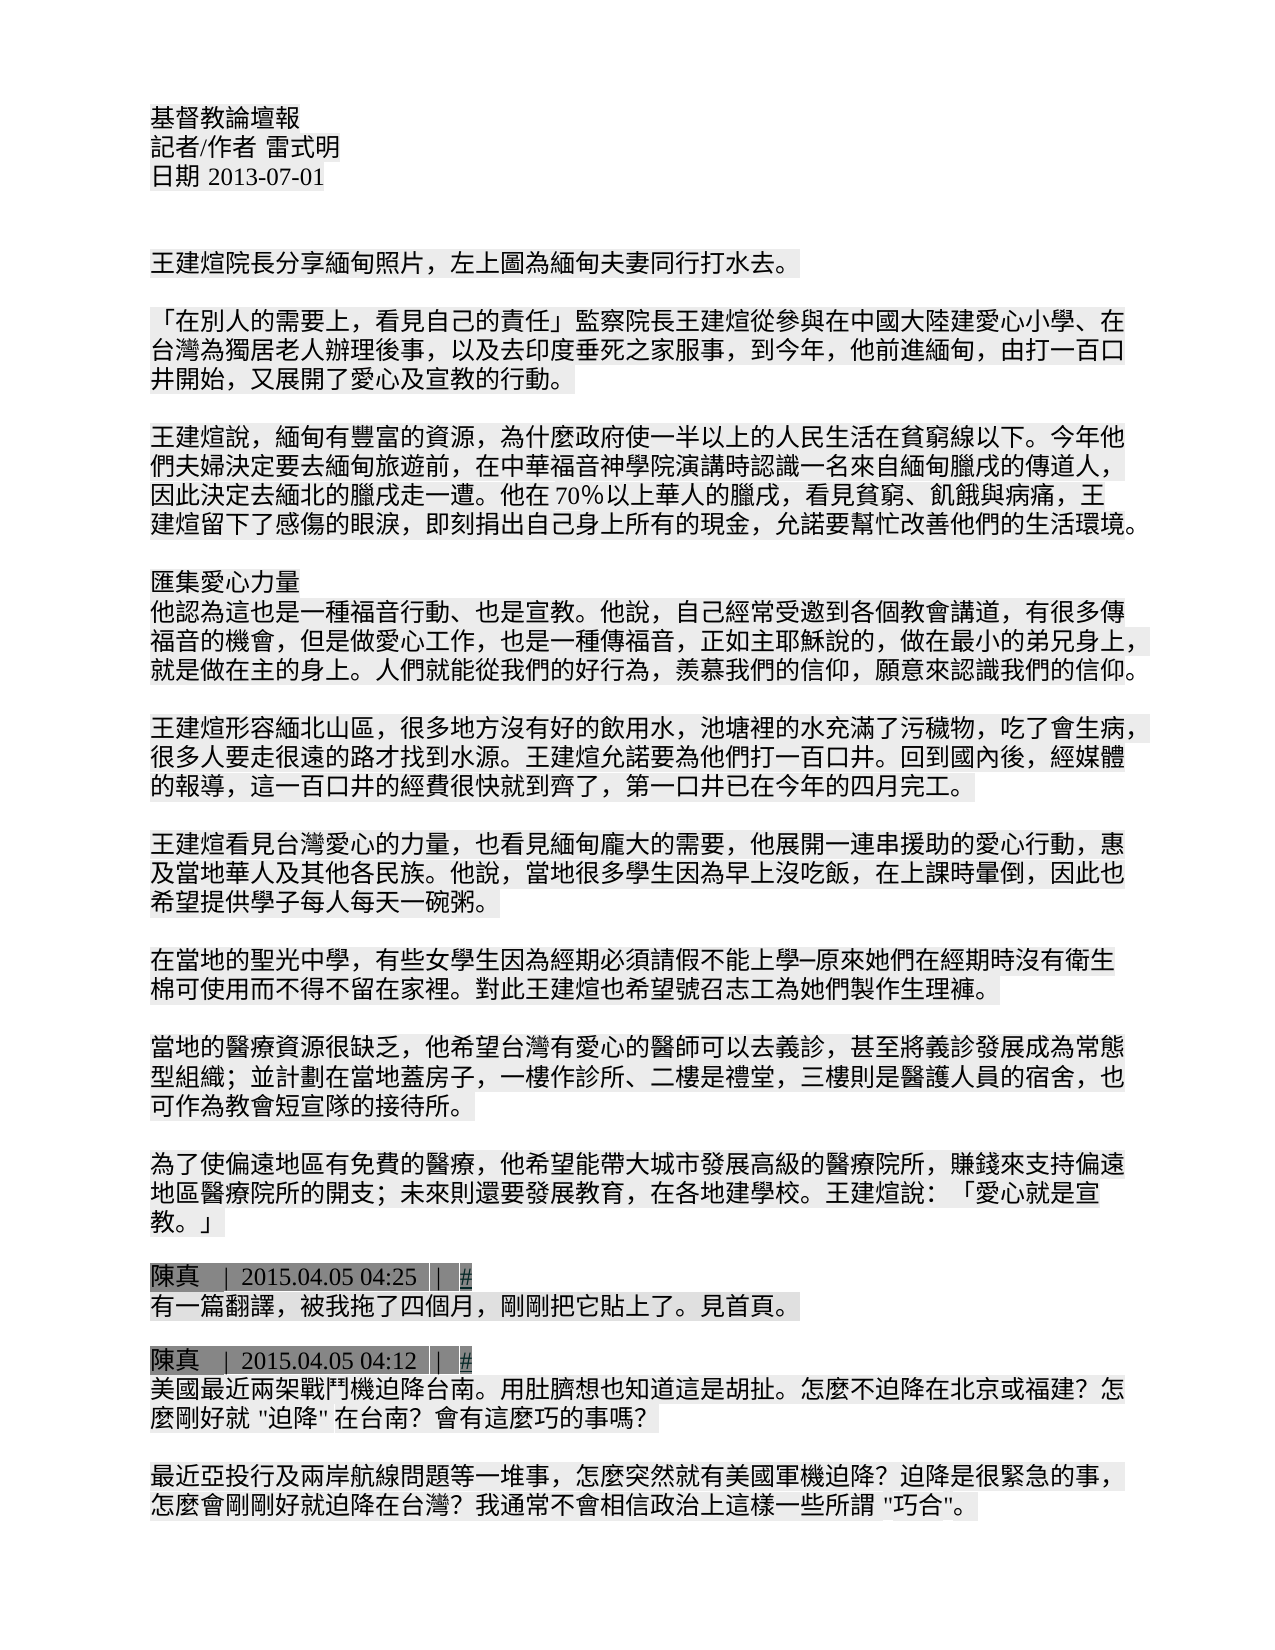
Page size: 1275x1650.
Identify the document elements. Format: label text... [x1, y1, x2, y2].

text 美國最近兩架戰鬥機迫降台南。用肚臍想也知道這是胡扯。怎麼不迫降在北京或福建？怎麼剛好就 "迫降" 在台南？會有這麼巧的事嗎？ 最近亞投行及兩岸航線問題等一堆事，怎麼突然就有美國軍機迫降？迫降是很緊急的事，怎麼會剛剛好就迫降在台灣？我通常不會相信政治上這樣一些所謂 "巧合"。 兩天後，美國官方發出聲明說不是迫降，而是 "預防性降落"；也就是說，它要降哪其實是有選擇的；簡單說就是這是一種政治動作。 如今，不但選擇降在台南，而且還兩夜三日遊，竟然在台南過夜。更可惡的是，不允許我們碰飛機，只能由美國派遣專人來台處理，根本就是把台灣當成美軍基地。 台灣官方最近透露，美國施壓台灣不許加入亞投行；台灣官方 "爭取" 了一個多月，終於才得到美國主子的 "諒解"，允許我們提出申請加入亞投行。 諸如像這樣一些喪權辱國的混蛋事，我很不明白，那些整天講起什麼獨立啦主權啦講得神聖無比激動無比的愛台人士們，怎麼都不會生氣？應該馬上去包圍佔領AIT才對；看要佔頂多久都行，越久越好，巴勒網絕對給予最大的支持。 但台灣人當美國狗當久了，不但不會生氣，哪怕只是主人的兩架飛機飛來台灣，台灣人還是一樣高興死了，爽死了。天底下怎麼會有這樣沒出息的一群人，實在很難想像他們的心靈狀態究竟是怎麼一回事。即便是個台獨人士也該為此感到憤怒才對，你混蛋美國人竟然把我當成挑釁你的敵人的工具！即便是個台獨人士也不該任這樣一個恐怖魔頭如此作賤。 不過，台灣長期以來就是如此。阿扁一生胡扯，但他卻講對了一件事就是，他說，台灣其實就是 "美國在台軍政府"，而所謂台灣總統，不過就是 "美國軍政府意志的一個執行者"。 至於那些整天動不動以所謂 "捍衛主權" 玩各種政治鬥爭把戲的混蛋們，其實哪在乎什麼主權？天底下有沒有哪個國家大大小小事都必須向另一個國家 "請示" 的？有沒有哪個國家的政客連要參選都必須先向另一個國家申請 "口試"，方能取得參選的許可證？主權不是很神聖嗎？愛台人士應該馬上像在砸行政院那樣去砸 AIT 才對啊，因為美國根本就是把台灣當狗，連人都稱不上還談什麼主權。 不管統或獨，總是想要當個 "人" 吧？我沒法想像，怎麼會有人之所謂獨立，其實只是想當一條美國人養的狗？美國連自己人的命都不在乎了，他會在乎一條黃種狗的狗命？ 而且，一個人就算主張台獨，也不該去依附並協助這樣一個恐怖大魔頭來對付自己的同胞或祖國。你可以在兩者之間盡量保持中立，但絕沒有自願當狗而且還當得很陶醉的道理。兄弟之間就算要分家，斷然也沒有自願當殺人魔的狗處心積慮要來傷害自己兄弟的道理。 聖經有句話說，"公義使邦國高舉"。美國之殘暴血腥令人髮指，罄竹難書，台灣人難道連這麼明顯的基本善惡都看不出來？還是根本不在乎？就算不在乎公義，也該在乎自己的一條狗命吧？當美國人的狗，是不會有好下場的，會有血光之災的。美國人在全世界樹敵無數，當他的狗究竟有何意義或好處可言？只能說是被反中反華教育給洗腦洗得喪心病狂或頭殼壞掉了。 陳真 ================== 華府專家：F-18 降落台灣有政治意涵 2015年04月03日 劉屏、藍孝威／綜合報導 美國防部新聞官表示，2架美軍F-18C戰機是因機件問題降落台南；一旦檢修完成，會盡快離開。華府軍事專家說，2架戰機未必非落台灣不可，美國作法當然有政治意涵。 《華盛頓時報》引「國際評估暨戰略中心」專家費學禮（Rick Fisher）稱，事件看似單純，但會「有人希望北京看出其中象徵意義」。他說，戰機可迫降下地（Shimoji）島機場，位在台灣東邊約190公里，屬日本管轄，較不具爭議；選擇台灣落地，「看來五角大廈想傳遞政治訊息給北京。」 事件前2天，共軍首次出動「轟-6K」轟炸機，經巴士海峽赴西太平洋訓練。費學禮說，北京是要告訴美國，有能力威脅關島；美戰機迫降雖非故意，但顯然是藉此傳遞訊息，表達美國決心。 中方也已注意到。中國外交部發言人華春瑩說，已向美方提嚴正交涉。中方要求美方恪守一中和中美三聯合公報，避免類似事件再發生。 《華時》說，台南基地意義重大。二戰時日本「零式」戰機從這機場起飛攻擊菲律賓。冷戰年代，美台有共同防禦條約，美國在這基地儲存核彈頭飛彈。 ---------- 中廣新聞網 – 2015年4月3日 美學者:F-18為何轉降台南 「希望北京不會看不懂」 美軍兩架F-18大黃蜂戰機，迫降台南空軍基地，美國「華盛頓時報」報導說，有鑑於大陸最近在台灣附近，進行「轟炸機演訓」，這次的轉降，也可以看做是美國國防部藉此，對中方所釋出的「政治訊號」，希望北京「不會看不懂」。 報導說，在北京的一個中國政策下，中方將台灣視為領土；而就在這次「F-18戰鬥機」轉降台南的兩天前，大陸轟炸機才在台灣附近進行重大演訓。 據美國智庫「國際評估暨戰略中心」研究員「費學禮」表示，如果F-18真的有需要迫降，可以選擇在台灣東方近兩百公里處的日本「下地島」空軍基地，這裡是較不具爭議的地點，因此，這一次「F-18」轉降台灣，也等於是美方對中方釋出的政治訊號。費學禮說，戰機轉降或許是單純的意外，「但有人希望北京不會看不懂象徵意義。」 [150, 1375, 1125, 1549]
text 從需要看見自己責任 王建煊在緬甸掘井 基督教論壇報 記者/作者 雷式明 日期 2013-07-01 王建煊院長分享緬甸照片，左上圖為緬甸夫妻同行打水去。 「在別人的需要上，看見自己的責任」監察院長王建煊從參與在中國大陸建愛心小學、在台灣為獨居老人辦理後事，以及去印度垂死之家服事，到今年，他前進緬甸，由打一百口井開始，又展開了愛心及宣教的行動。 王建煊說，緬甸有豐富的資源，為什麼政府使一半以上的人民生活在貧窮線以下。今年他們夫婦決定要去緬甸旅遊前，在中華福音神學院演講時認識一名來自緬甸臘戌的傳道人，因此決定去緬北的臘戌走一遭。他在70％以上華人的臘戌，看見貧窮、飢餓與病痛，王建煊留下了感傷的眼淚，即刻捐出自己身上所有的現金，允諾要幫忙改善他們的生活環境。 匯集愛心力量 他認為這也是一種福音行動、也是宣教。他說，自己經常受邀到各個教會講道，有很多傳福音的機會，但是做愛心工作，也是一種傳福音，正如主耶穌說的，做在最小的弟兄身上，就是做在主的身上。人們就能從我們的好行為，羨慕我們的信仰，願意來認識我們的信仰。 王建煊形容緬北山區，很多地方沒有好的飲用水，池塘裡的水充滿了污穢物，吃了會生病，很多人要走很遠的路才找到水源。王建煊允諾要為他們打一百口井。回到國內後，經媒體的報導，這一百口井的經費很快就到齊了，第一口井已在今年的四月完工。 王建煊看見台灣愛心的力量，也看見緬甸龐大的需要，他展開一連串援助的愛心行動，惠及當地華人及其他各民族。他說，當地很多學生因為早上沒吃飯，在上課時暈倒，因此也希望提供學子每人每天一碗粥。 在當地的聖光中學，有些女學生因為經期必須請假不能上學─原來她們在經期時沒有衛生棉可使用而不得不留在家裡。對此王建煊也希望號召志工為她們製作生理褲。 當地的醫療資源很缺乏，他希望台灣有愛心的醫師可以去義診，甚至將義診發展成為常態型組織；並計劃在當地蓋房子，一樓作診所、二樓是禮堂，三樓則是醫護人員的宿舍，也可作為教會短宣隊的接待所。 為了使偏遠地區有免費的醫療，他希望能帶大城市發展高級的醫療院所，賺錢來支持偏遠地區醫療院所的開支；未來則還要發展教育，在各地建學校。王建煊說：「愛心就是宣教。」 [150, 75, 1125, 1237]
text 陳真 | 2015.04.05 04:25 | # [150, 1262, 1125, 1292]
text 陳真 | 2015.04.05 04:12 | # [150, 1346, 1125, 1375]
text 有一篇翻譯，被我拖了四個月，剛剛把它貼上了。見首頁。 [150, 1292, 1125, 1321]
